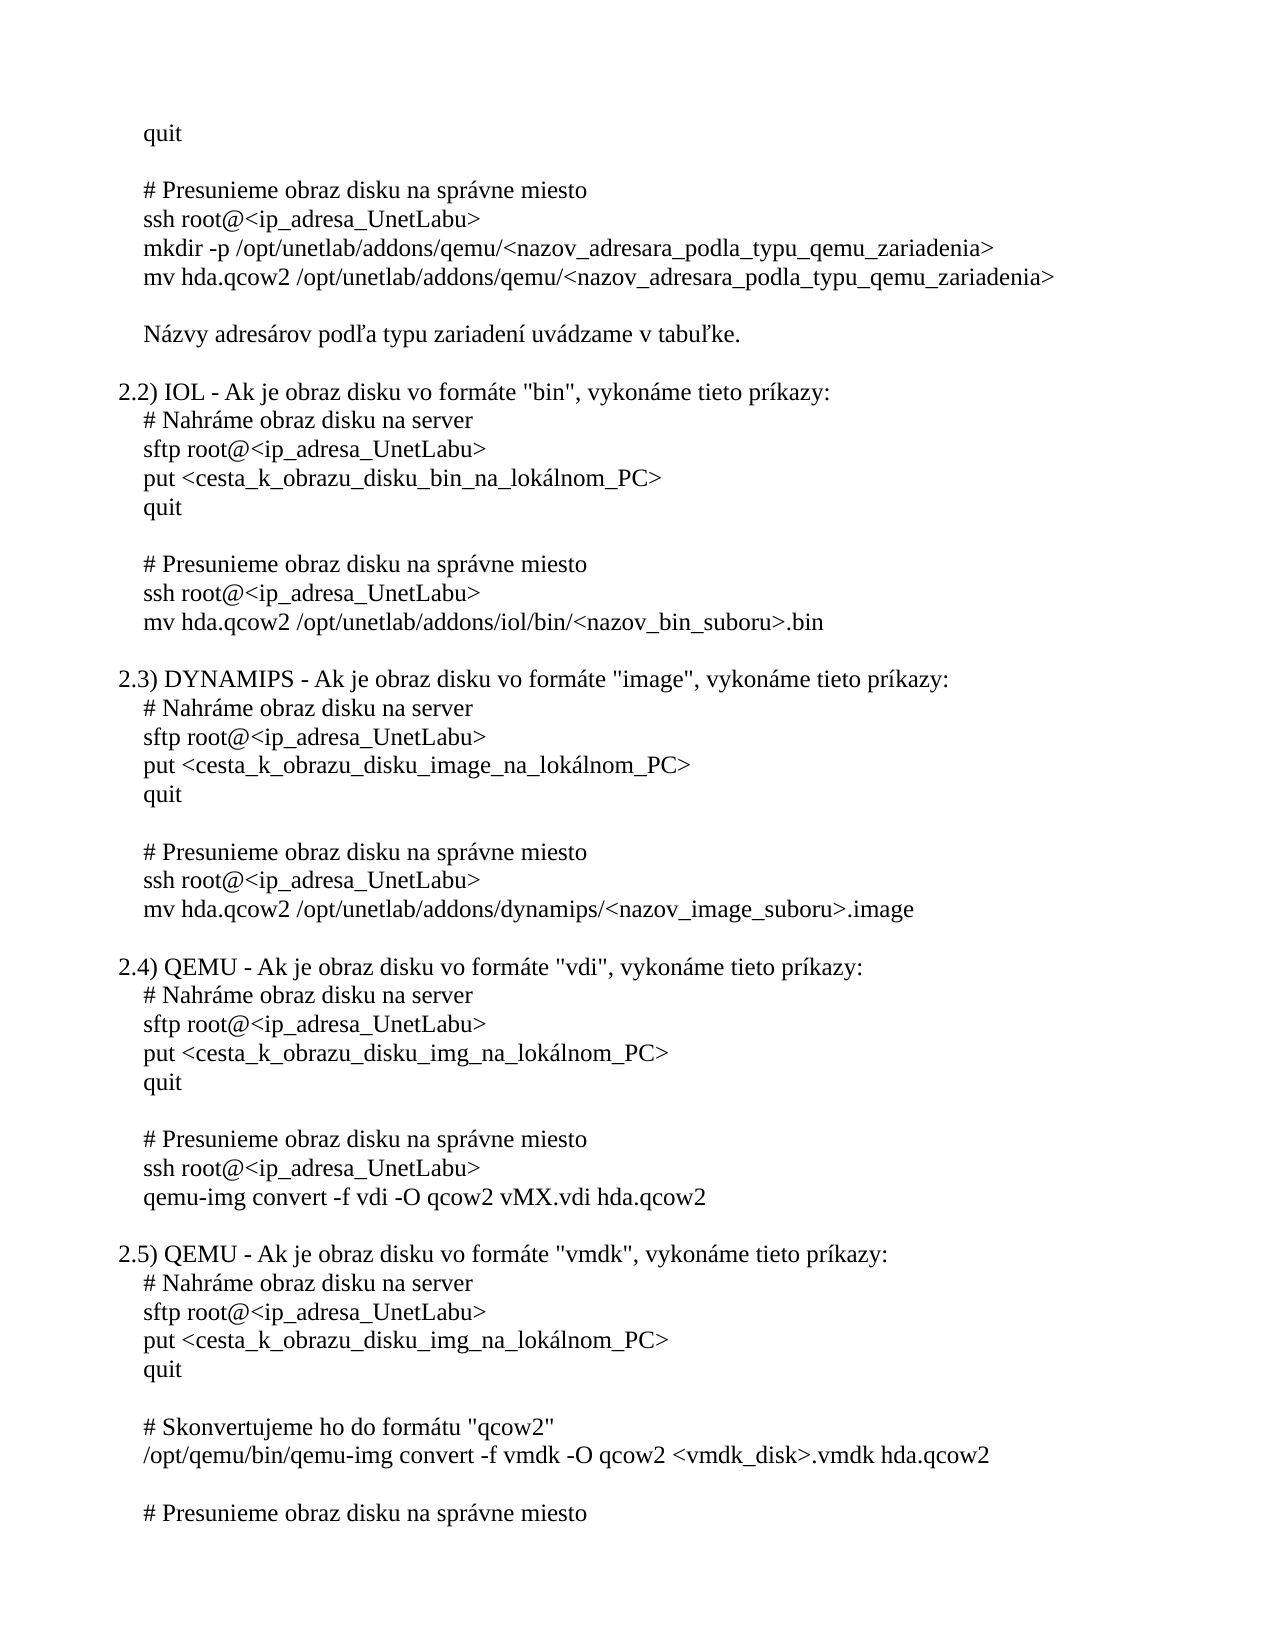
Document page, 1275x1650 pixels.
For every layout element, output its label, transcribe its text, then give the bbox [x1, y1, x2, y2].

text quit # Presunieme obraz disku na správne miesto ssh root@<ip_adresa_UnetLabu> mkdir -p /opt/unetlab/addons/qemu/<nazov_adresara_podla_typu_qemu_zariadenia> mv hda.qcow2 /opt/unetlab/addons/qemu/<nazov_adresara_podla_typu_qemu_zariadenia> Názvy adresárov podľa typu zariadení uvádzame v tabuľke. 2.2) IOL - Ak je obraz disku vo formáte "bin", vykonáme tieto príkazy: # Nahráme obraz disku na server sftp root@<ip_adresa_UnetLabu> put <cesta_k_obrazu_disku_bin_na_lokálnom_PC> quit # Presunieme obraz disku na správne miesto ssh root@<ip_adresa_UnetLabu> mv hda.qcow2 /opt/unetlab/addons/iol/bin/<nazov_bin_suboru>.bin 2.3) DYNAMIPS - Ak je obraz disku vo formáte "image", vykonáme tieto príkazy: # Nahráme obraz disku na server sftp root@<ip_adresa_UnetLabu> put <cesta_k_obrazu_disku_image_na_lokálnom_PC> quit # Presunieme obraz disku na správne miesto ssh root@<ip_adresa_UnetLabu> mv hda.qcow2 /opt/unetlab/addons/dynamips/<nazov_image_suboru>.image 2.4) QEMU - Ak je obraz disku vo formáte "vdi", vykonáme tieto príkazy: # Nahráme obraz disku na server sftp root@<ip_adresa_UnetLabu> put <cesta_k_obrazu_disku_img_na_lokálnom_PC> quit # Presunieme obraz disku na správne miesto ssh root@<ip_adresa_UnetLabu> qemu-img convert -f vdi -O qcow2 vMX.vdi hda.qcow2 2.5) QEMU - Ak je obraz disku vo formáte "vmdk", vykonáme tieto príkazy: # Nahráme obraz disku na server sftp root@<ip_adresa_UnetLabu> put <cesta_k_obrazu_disku_img_na_lokálnom_PC> quit # Skonvertujeme ho do formátu "qcow2" /opt/qemu/bin/qemu-img convert -f vmdk -O qcow2 <vmdk_disk>.vmdk hda.qcow2 # Presunieme obraz disku na správne miesto [118, 118, 1157, 1527]
